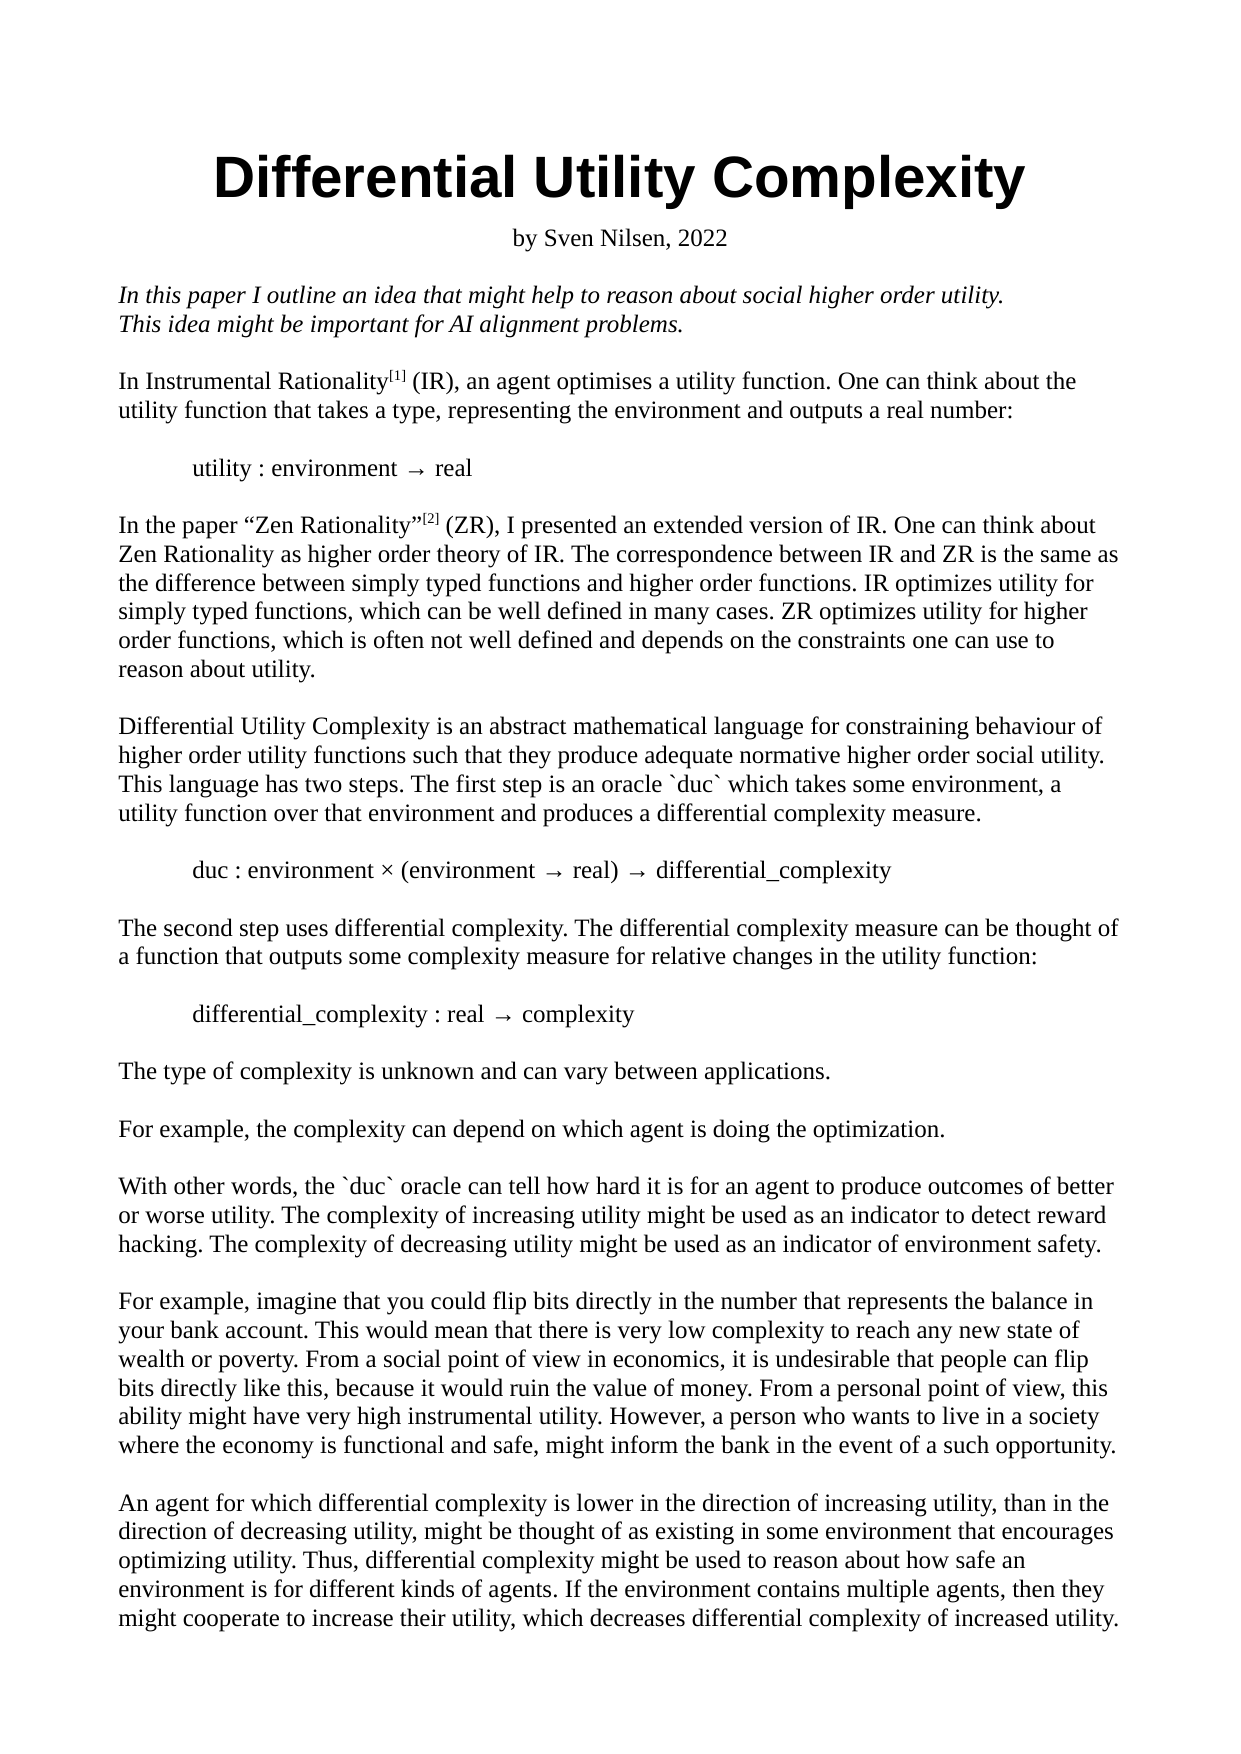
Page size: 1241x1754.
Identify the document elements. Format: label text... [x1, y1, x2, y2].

text Differential Utility Complexity is an abstract mathematical language for constraining behaviour of higher order utility functions such that they produce adequate normative higher order social utility. This language has two steps. The first step is an oracle `duc` which takes some environment, a utility function over that environment and produces a differential complexity measure. [118, 711, 1122, 826]
text An agent for which differential complexity is lower in the direction of increasing utility, than in the direction of decreasing utility, might be thought of as existing in some environment that encourages optimizing utility. Thus, differential complexity might be used to reason about how safe an environment is for different kinds of agents. If the environment contains multiple agents, then they might cooperate to increase their utility, which decreases differential complexity of increased utility. [118, 1488, 1122, 1631]
text The type of complexity is unknown and can vary between applications. For example, the complexity can depend on which agent is doing the optimization. [118, 1056, 1122, 1143]
text In this paper I outline an idea that might help to reason about social higher order utility. This idea might be important for AI alignment problems. [118, 280, 1122, 338]
text differential_complexity : real → complexity [118, 999, 1122, 1056]
text In Instrumental Rationality[1] (IR), an agent optimises a utility function. One can think about the utility function that takes a type, representing the environment and outputs a real number: [118, 366, 1122, 424]
title Differential Utility Complexity [118, 143, 1122, 210]
text In the paper “Zen Rationality”[2] (ZR), I presented an extended version of IR. One can think about Zen Rationality as higher order theory of IR. The correspondence between IR and ZR is the same as the difference between simply typed functions and higher order functions. IR optimizes utility for simply typed functions, which can be well defined in many cases. ZR optimizes utility for higher order functions, which is often not well defined and depends on the constraints one can use to reason about utility. [118, 510, 1122, 683]
text duc : environment × (environment → real) → differential_complexity [118, 855, 1122, 913]
text utility : environment → real [118, 453, 1122, 481]
text With other words, the `duc` oracle can tell how hard it is for an agent to produce outcomes of better or worse utility. The complexity of increasing utility might be used as an indicator to detect reward hacking. The complexity of decreasing utility might be used as an indicator of environment safety. [118, 1171, 1122, 1258]
text by Sven Nilsen, 2022 [118, 223, 1122, 251]
text The second step uses differential complexity. The differential complexity measure can be thought of a function that outputs some complexity measure for relative changes in the utility function: [118, 913, 1122, 970]
text For example, imagine that you could flip bits directly in the number that represents the balance in your bank account. This would mean that there is very low complexity to reach any new state of wealth or poverty. From a social point of view in economics, it is undesirable that people can flip bits directly like this, because it would ruin the value of money. From a personal point of view, this ability might have very high instrumental utility. However, a person who wants to live in a society where the economy is functional and safe, might inform the bank in the event of a such opportunity. [118, 1286, 1122, 1459]
